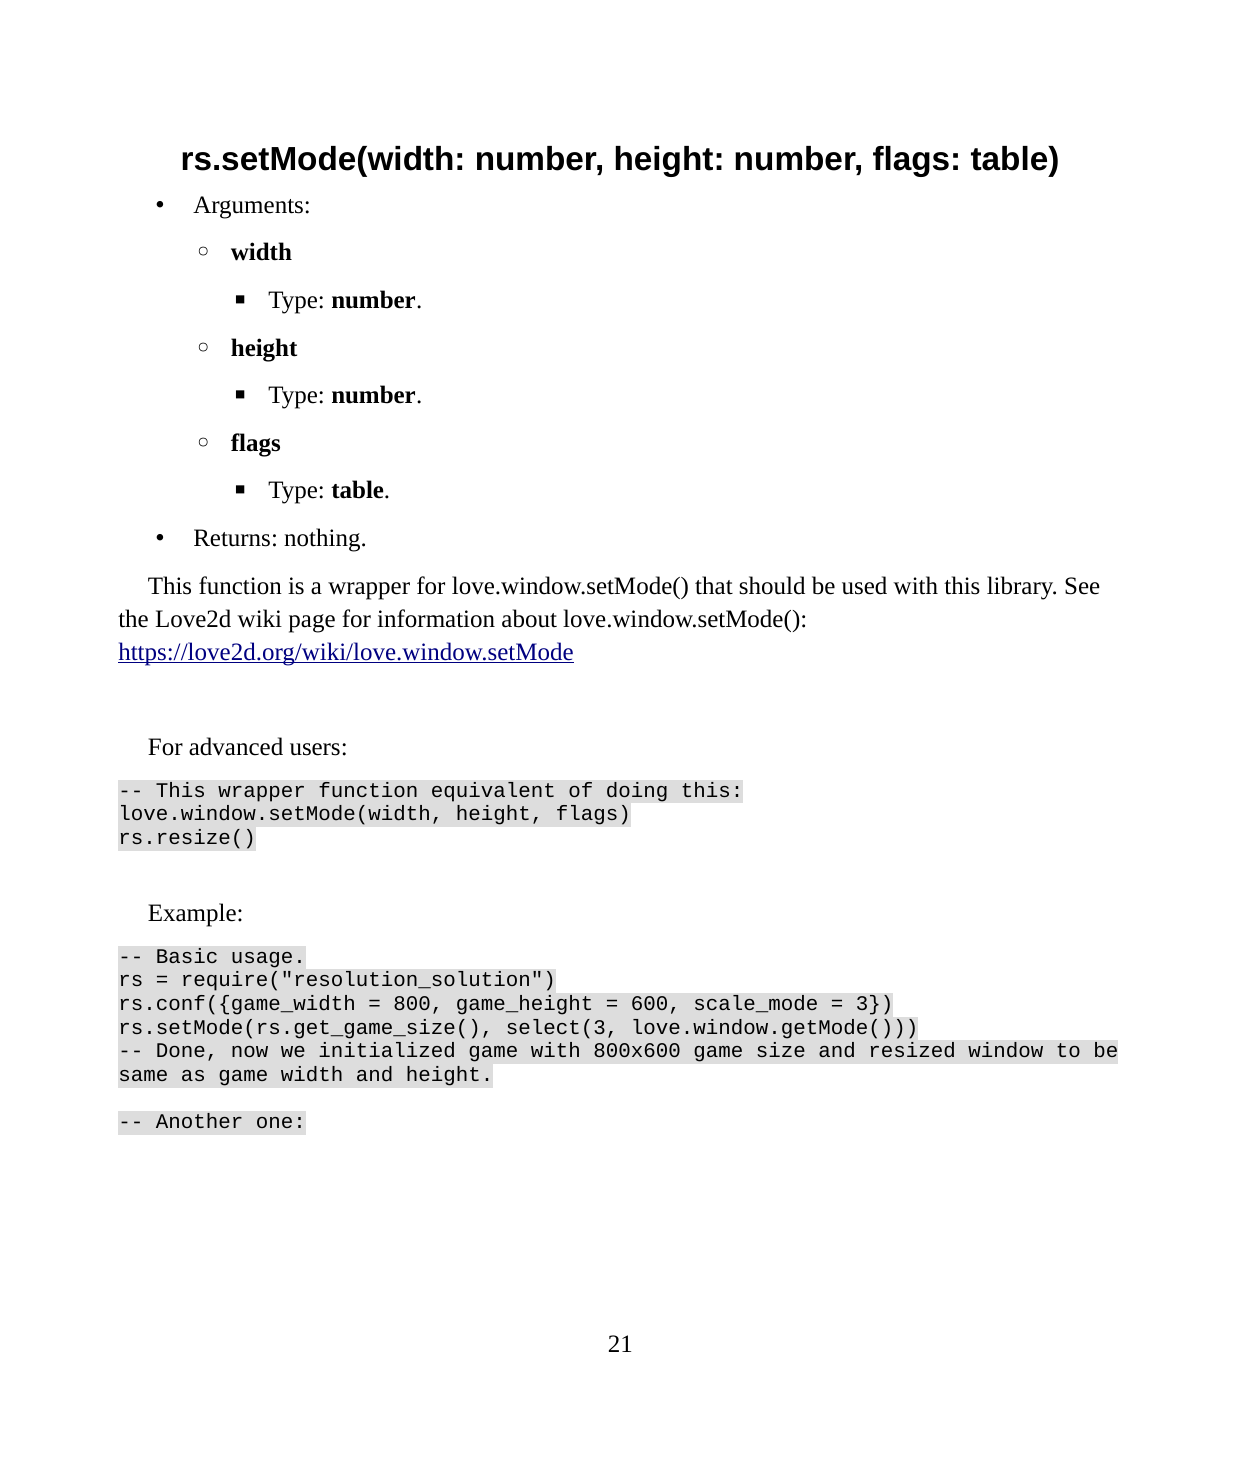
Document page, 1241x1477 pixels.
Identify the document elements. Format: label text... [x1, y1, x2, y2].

text Example: [118, 898, 1122, 927]
text -- Basic usage. [306, 946, 1122, 969]
text rs.conf({game_width = 800, game_height = 600, scale_mode = 3}) [893, 993, 1122, 1017]
text rs.resize() [256, 827, 1122, 851]
list Arguments: [156, 190, 1122, 219]
list flags [193, 428, 1122, 457]
text For advanced users: [118, 732, 1122, 761]
text rs.setMode(rs.get_game_size(), select(3, love.window.getMode())) [918, 1017, 1122, 1040]
text -- This wrapper function equivalent of doing this: [118, 779, 1122, 803]
list Type: number. [231, 380, 1122, 409]
text This function is a wrapper for love.window.setMode() that should be used with this library. See the Love2d wiki page for information about love.window.setMode(): https://love2d.org/wiki/love.window.setMode [118, 571, 1122, 666]
list Type: number. [231, 285, 1122, 314]
text -- Another one: [306, 1111, 1122, 1135]
list Returns: nothing. [156, 523, 1122, 552]
text -- Done, now we initialized game with 800x600 game size and resized window to be same as game width and height. [493, 1040, 1122, 1088]
list width [193, 237, 1122, 266]
subtitle rs.setMode(width: number, height: number, flags: table) [118, 139, 1122, 177]
text love.window.setMode(width, height, flags) [631, 803, 1122, 827]
list Type: table. [231, 476, 1122, 504]
list height [193, 333, 1122, 361]
text rs = require("resolution_solution") [556, 969, 1122, 993]
